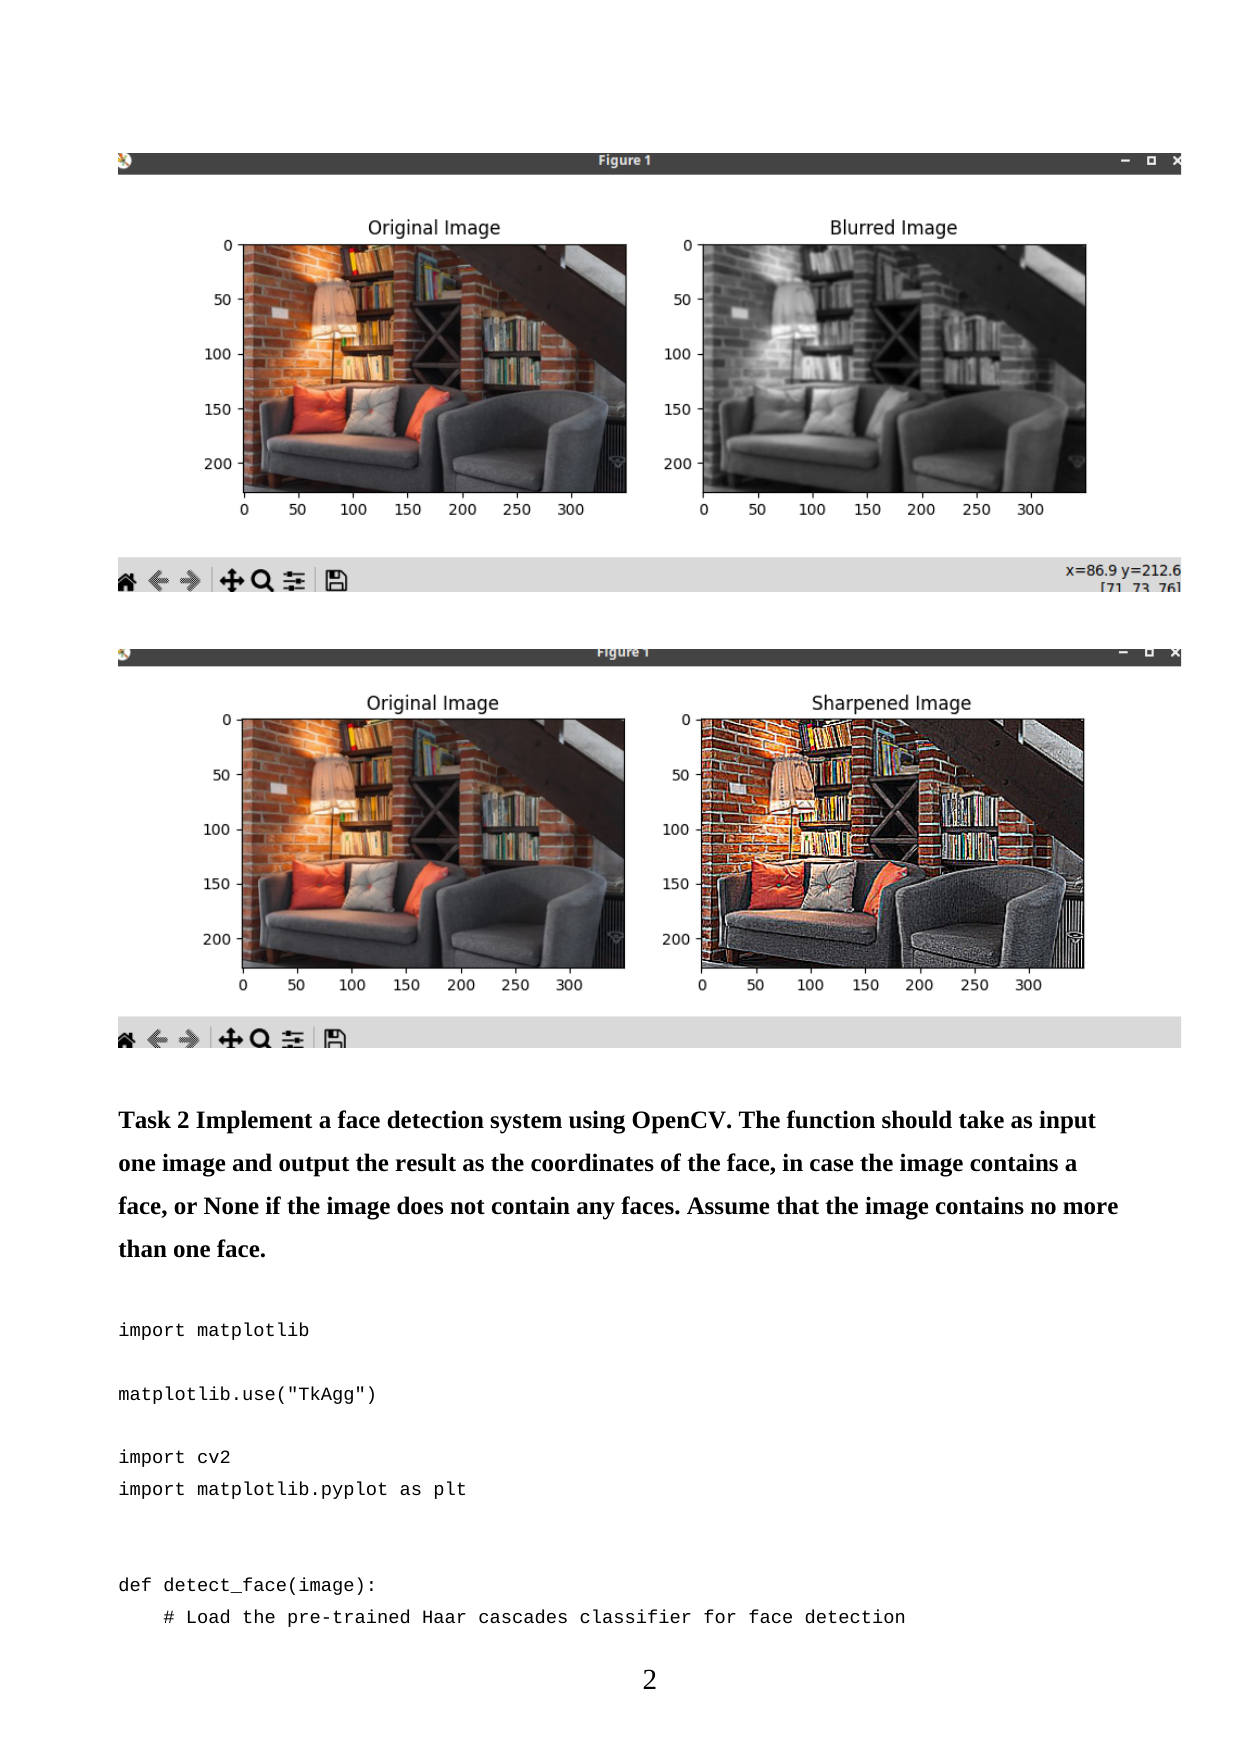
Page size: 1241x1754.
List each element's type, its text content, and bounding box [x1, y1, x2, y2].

text # Load the pre-trained Haar cascades classifier for face detection [118, 1607, 1181, 1629]
text one image and output the result as the coordinates of the face, in case the image contains a [118, 1148, 1181, 1177]
text import cv2 [118, 1448, 1181, 1469]
picture [118, 153, 1182, 592]
text face, or None if the image does not contain any faces. Assume that the image contains no more [118, 1191, 1181, 1220]
text than one face. [118, 1234, 1181, 1263]
text import matplotlib.pyplot as plt [118, 1480, 1181, 1501]
text import matplotlib [118, 1321, 1181, 1342]
text matplotlib.use("TkAgg") [118, 1384, 1181, 1406]
text Task 2 Implement a face detection system using OpenCV. The function should take as input [118, 1105, 1181, 1134]
picture [118, 649, 1182, 1048]
text def detect_face(image): [118, 1576, 1181, 1597]
